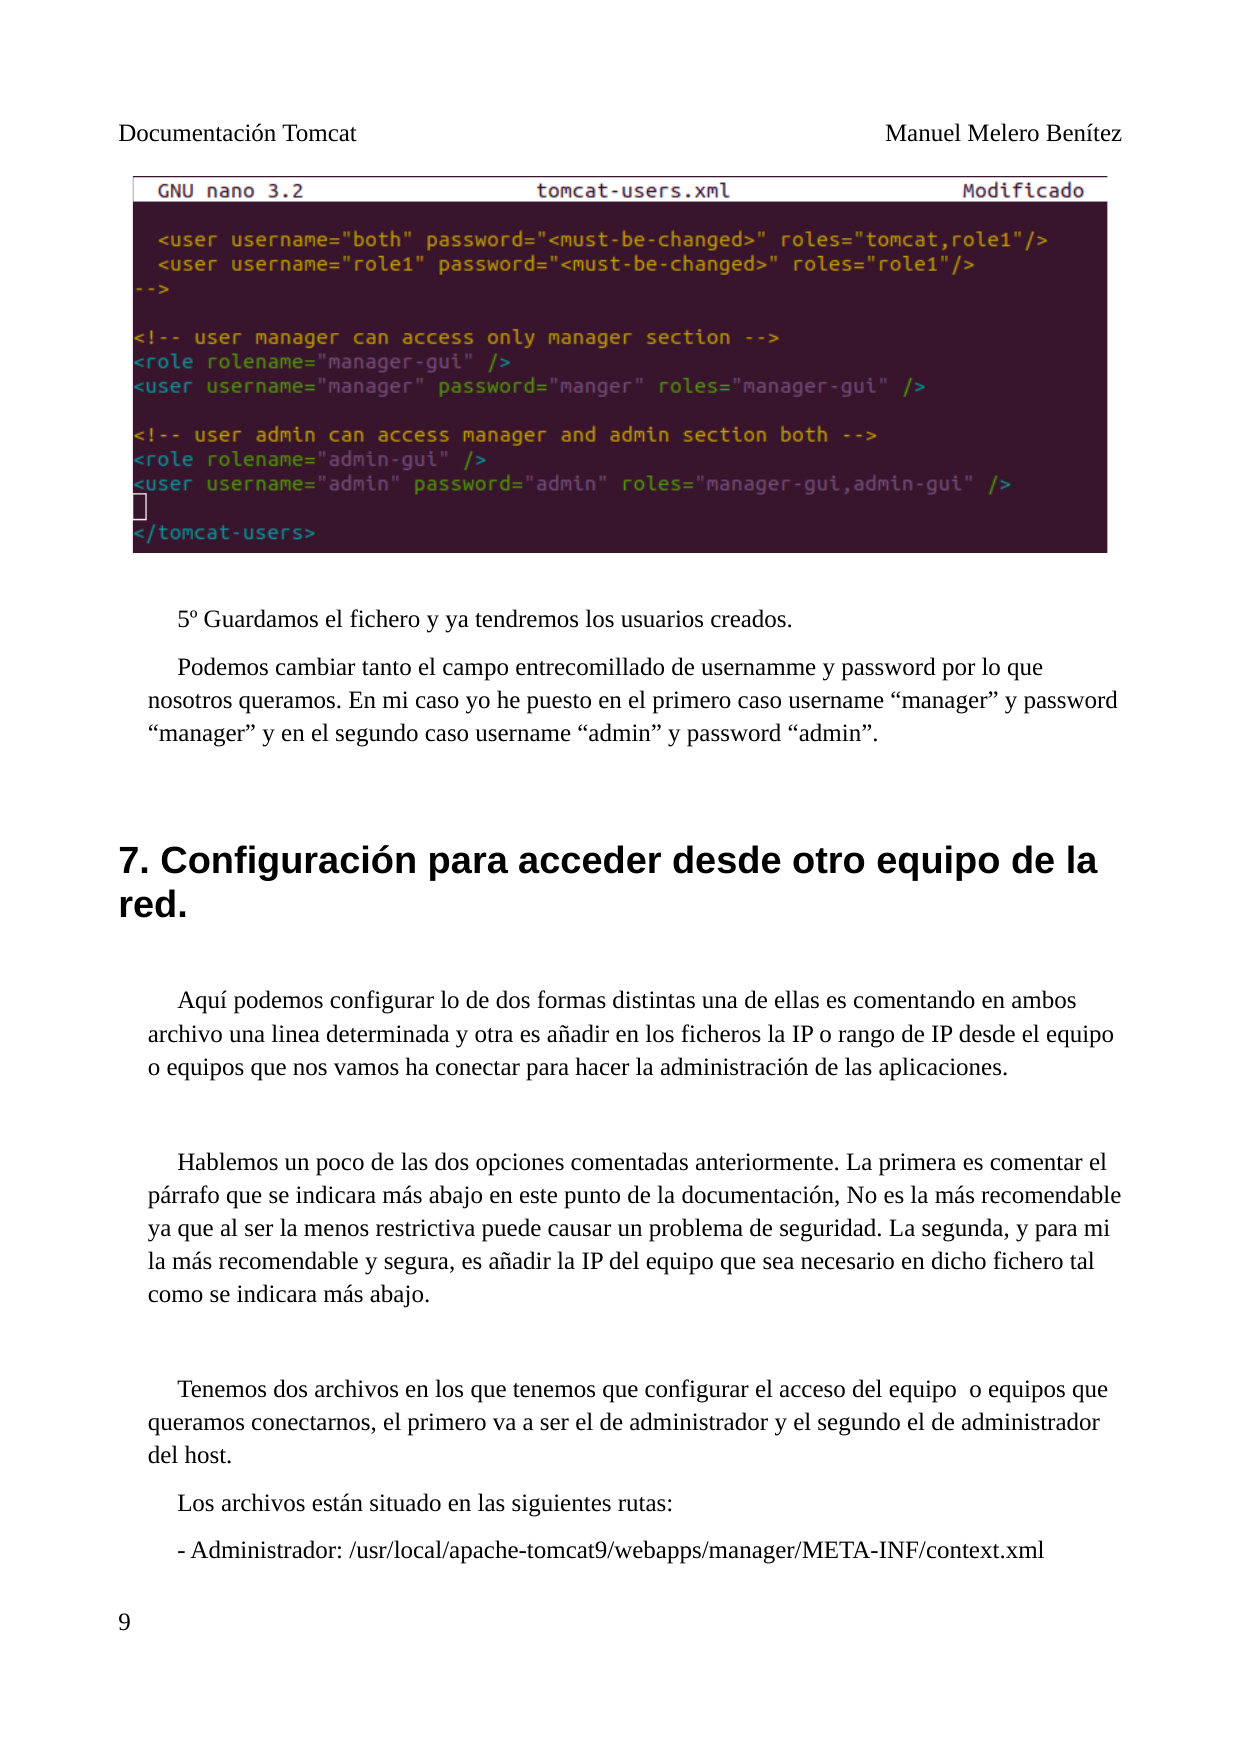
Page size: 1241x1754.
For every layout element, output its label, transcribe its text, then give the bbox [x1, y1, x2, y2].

text Tenemos dos archivos en los que tenemos que configurar el acceso del equipo o equipos que queramos conectarnos, el primero va a ser el de administrador y el segundo el de administrador del host. [148, 1374, 1122, 1469]
text - Administrador: /usr/local/apache-tomcat9/webapps/manager/META-INF/context.xml [148, 1535, 1122, 1564]
text Los archivos están situado en las siguientes rutas: [148, 1488, 1122, 1517]
subtitle 7. Configuración para acceder desde otro equipo de la red. [118, 838, 1122, 926]
picture [132, 176, 1108, 553]
text 5º Guardamos el fichero y ya tendremos los usuarios creados. [148, 604, 1122, 633]
text Aquí podemos configurar lo de dos formas distintas una de ellas es comentando en ambos archivo una linea determinada y otra es añadir en los ficheros la IP o rango de IP desde el equipo o equipos que nos vamos ha conectar para hacer la administración de las aplicaciones. [148, 986, 1122, 1080]
text Hablemos un poco de las dos opciones comentadas anteriormente. La primera es comentar el párrafo que se indicara más abajo en este punto de la documentación, No es la más recomendable ya que al ser la menos restrictiva puede causar un problema de seguridad. La segunda, y para mi la más recomendable y segura, es añadir la IP del equipo que sea necesario en dicho fichero tal como se indicara más abajo. [148, 1147, 1122, 1308]
text Podemos cambiar tanto el campo entrecomillado de usernamme y password por lo que nosotros queramos. En mi caso yo he puesto en el primero caso username “manager” y password “manager” y en el segundo caso username “admin” y password “admin”. [148, 652, 1122, 747]
